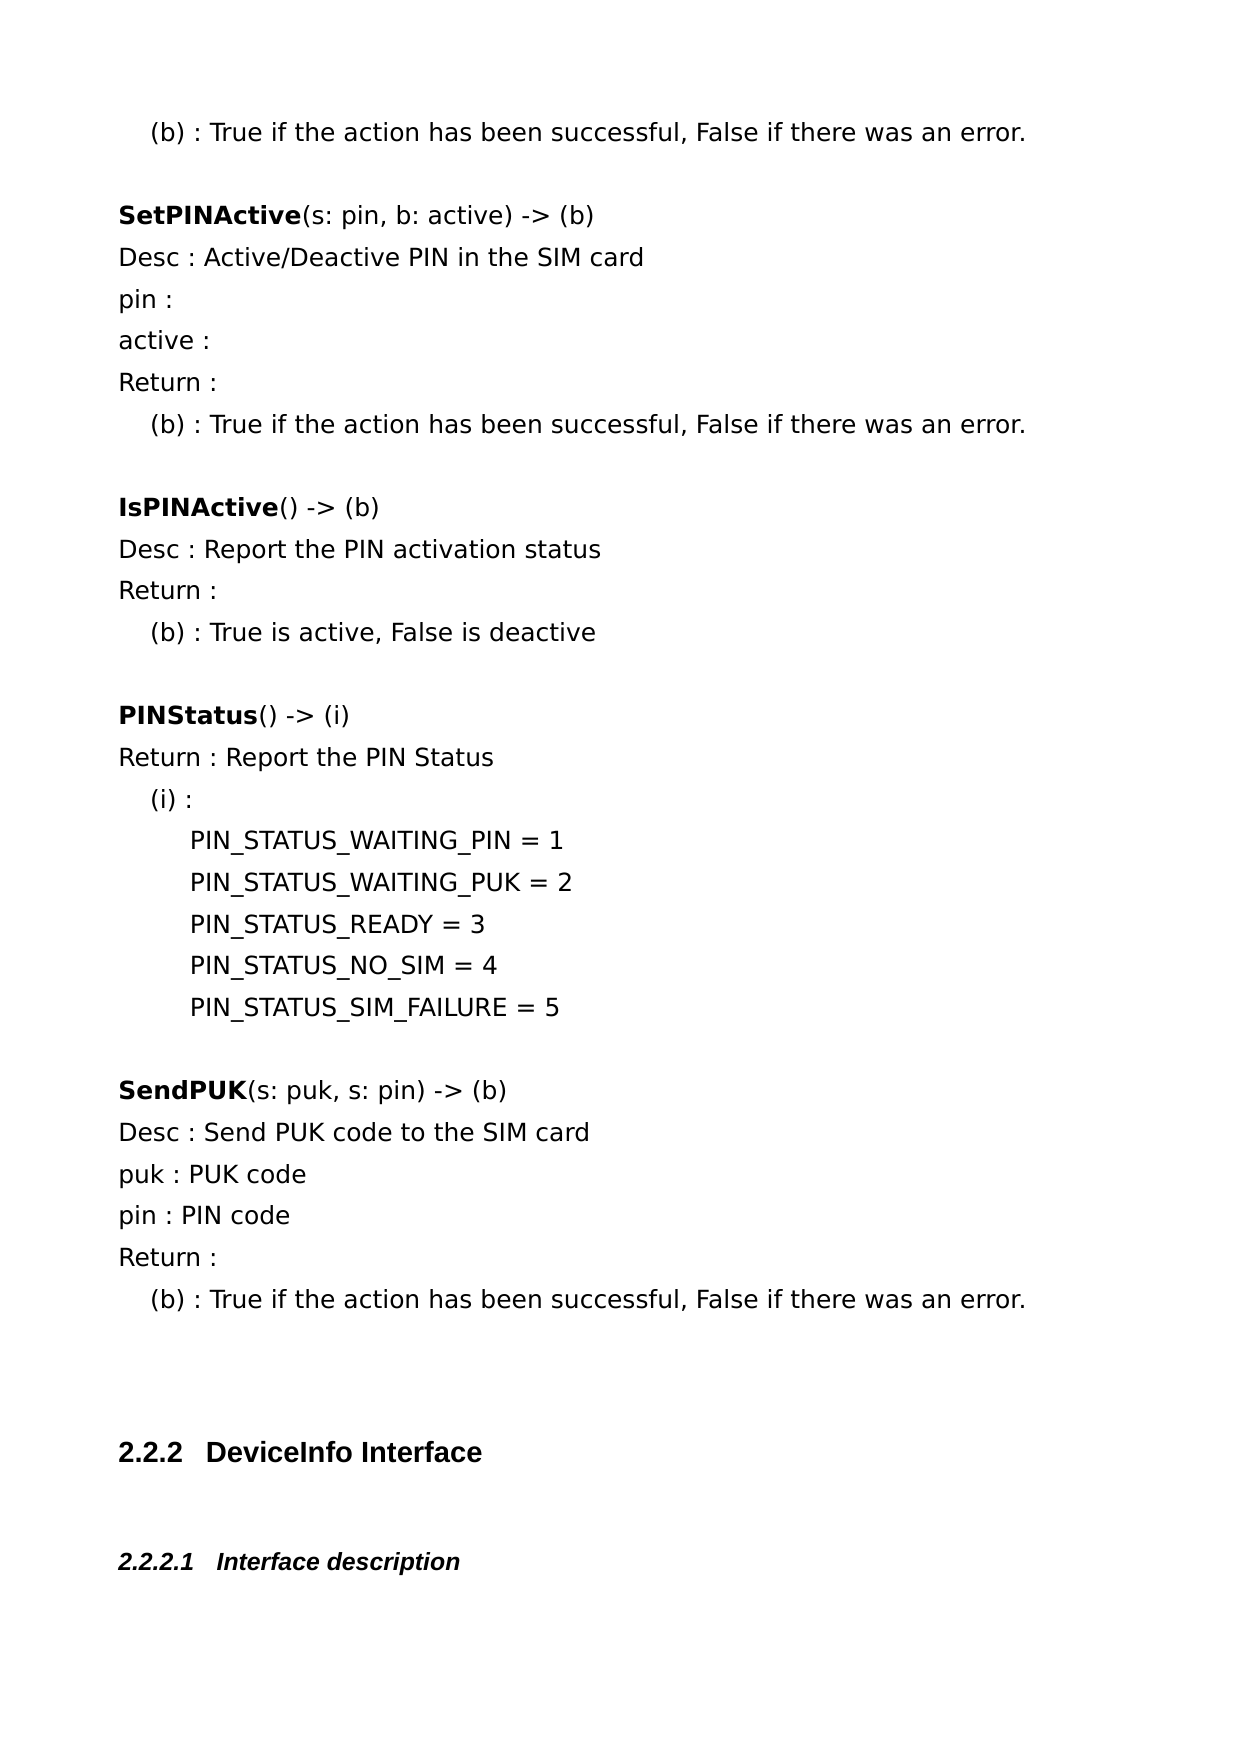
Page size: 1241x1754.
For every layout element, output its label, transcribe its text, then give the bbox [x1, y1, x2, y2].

text (b) : True if the action has been successful, False if there was an error. [118, 118, 1122, 147]
text Return : [118, 368, 1122, 397]
text IsPINActive() -> (b) [118, 493, 1122, 522]
text (i) : [118, 785, 1122, 814]
text puk : PUK code [118, 1160, 1122, 1189]
text SetPINActive(s: pin, b: active) -> (b) [118, 201, 1122, 231]
text PINStatus() -> (i) [118, 701, 1122, 731]
text PIN_STATUS_READY = 3 [118, 910, 1122, 939]
text PIN_STATUS_WAITING_PUK = 2 [118, 868, 1122, 897]
subtitle DeviceInfo Interface [118, 1435, 1122, 1468]
text Desc : Send PUK code to the SIM card [118, 1118, 1122, 1147]
subtitle Interface description [118, 1547, 1122, 1576]
text Return : [118, 576, 1122, 606]
text SendPUK(s: puk, s: pin) -> (b) [118, 1076, 1122, 1106]
text active : [118, 326, 1122, 356]
text PIN_STATUS_WAITING_PIN = 1 [118, 826, 1122, 856]
text PIN_STATUS_SIM_FAILURE = 5 [118, 993, 1122, 1022]
text pin : [118, 285, 1122, 314]
text (b) : True is active, False is deactive [118, 618, 1122, 647]
text Return : Report the PIN Status [118, 743, 1122, 772]
text Return : [118, 1243, 1122, 1272]
text PIN_STATUS_NO_SIM = 4 [118, 951, 1122, 981]
text Desc : Active/Deactive PIN in the SIM card [118, 243, 1122, 272]
text Desc : Report the PIN activation status [118, 535, 1122, 564]
text (b) : True if the action has been successful, False if there was an error. [118, 1285, 1122, 1314]
text pin : PIN code [118, 1201, 1122, 1231]
text (b) : True if the action has been successful, False if there was an error. [118, 410, 1122, 439]
